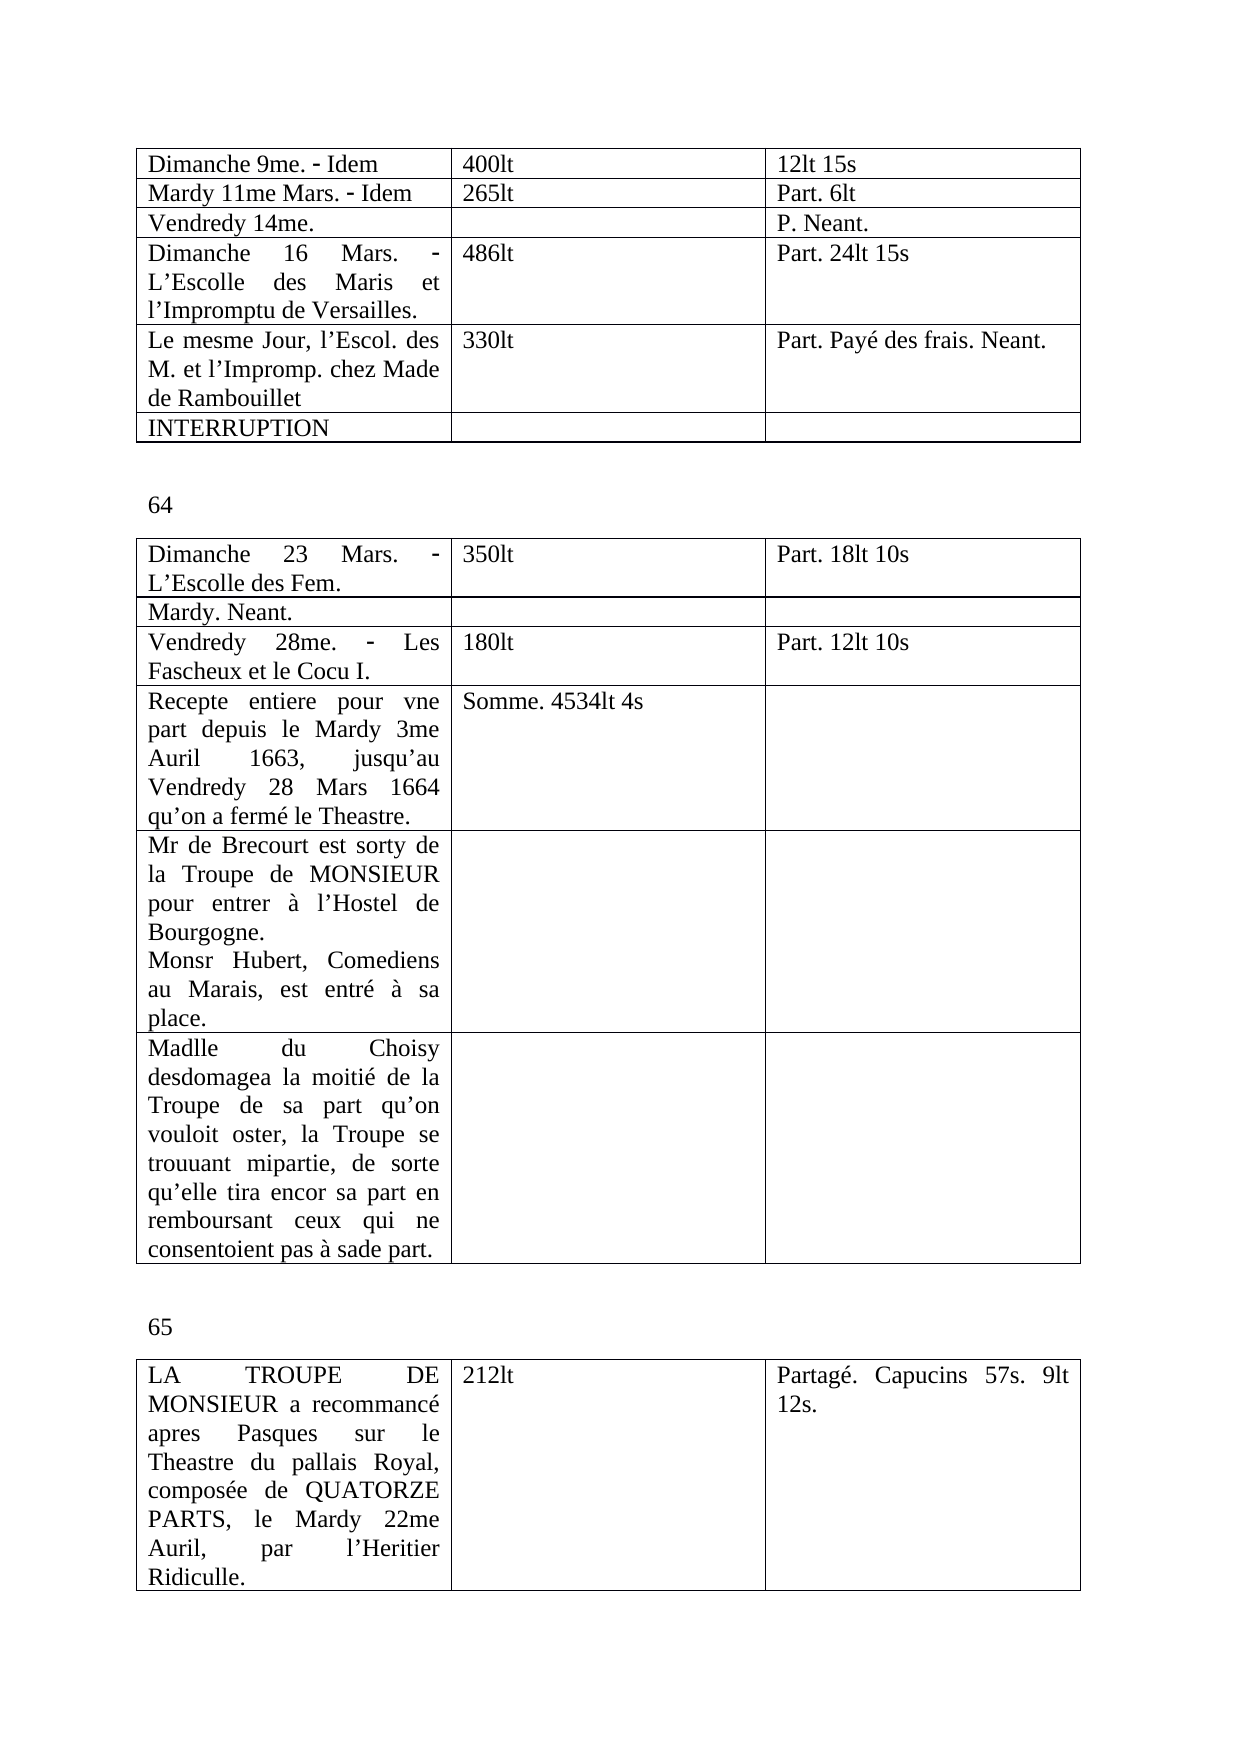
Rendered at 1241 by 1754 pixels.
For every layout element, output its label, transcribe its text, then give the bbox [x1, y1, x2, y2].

text 64 [148, 490, 1093, 519]
table_header Dimanche 23 Mars.  L’Escolle des Fem. [137, 539, 451, 596]
table_cell Vendredy 28me.  Les Fascheux et le Cocu I. [137, 627, 451, 685]
table_cell P. Neant. [766, 208, 1080, 237]
table_cell [766, 598, 1080, 626]
table_cell [766, 413, 1080, 441]
table_cell Part. Payé des frais. Neant. [766, 325, 1080, 412]
table_cell 12lt 15s [766, 149, 1080, 177]
table_cell [452, 831, 765, 1032]
table_cell [766, 686, 1080, 829]
table_header LA TROUPE DE MONSIEUR a recommancé apres Pasques sur le Theastre du pallais Royal, composée de QUATORZE PARTS, le Mardy 22me Auril, par l’Heritier Ridiculle. [137, 1360, 451, 1590]
table_cell [766, 831, 1080, 1032]
table_cell [452, 413, 765, 441]
table_cell Dimanche 9me.  Idem [137, 149, 451, 177]
table_header 350lt [452, 539, 765, 596]
table_cell 180lt [452, 627, 765, 685]
table_cell Mardy. Neant. [137, 598, 451, 626]
table_cell [452, 1033, 765, 1263]
table_cell Part. 24lt 15s [766, 238, 1080, 324]
table_cell [452, 598, 765, 626]
table_cell 265lt [452, 179, 765, 207]
table_cell 400lt [452, 149, 765, 177]
table_cell Recepte entiere pour vne part depuis le Mardy 3me Auril 1663, jusqu’au Vendredy 28 Mars 1664 qu’on a fermé le Theastre. [137, 686, 451, 829]
table_cell INTERRUPTION [137, 413, 451, 441]
table_header Part. 18lt 10s [766, 539, 1080, 596]
table_cell Mr de Brecourt est sorty de la Troupe de MONSIEUR pour entrer à l’Hostel de Bourgogne. Monsr Hubert, Comediens au Marais, est entré à sa place. [137, 831, 451, 1032]
table_cell 330lt [452, 325, 765, 412]
table_cell Dimanche 16 Mars.  L’Escolle des Maris et l’Impromptu de Versailles. [137, 238, 451, 324]
text 65 [148, 1312, 1093, 1340]
table_cell [452, 208, 765, 237]
table_header 212lt [452, 1360, 765, 1590]
table_cell Somme. 4534lt 4s [452, 686, 765, 829]
table_header Partagé. Capucins 57s. 9lt 12s. [766, 1360, 1080, 1590]
table_cell Part. 12lt 10s [766, 627, 1080, 685]
table_cell Le mesme Jour, l’Escol. des M. et l’Impromp. chez Made de Rambouillet [137, 325, 451, 412]
table_cell Part. 6lt [766, 179, 1080, 207]
table_cell Madlle du Choisy desdomagea la moitié de la Troupe de sa part qu’on vouloit oster, la Troupe se trouuant mipartie, de sorte qu’elle tira encor sa part en remboursant ceux qui ne consentoient pas à sade part. [137, 1033, 451, 1263]
table_cell 486lt [452, 238, 765, 324]
table_cell Vendredy 14me. [137, 208, 451, 237]
table_cell Mardy 11me Mars.  Idem [137, 179, 451, 207]
table_cell [766, 1033, 1080, 1263]
